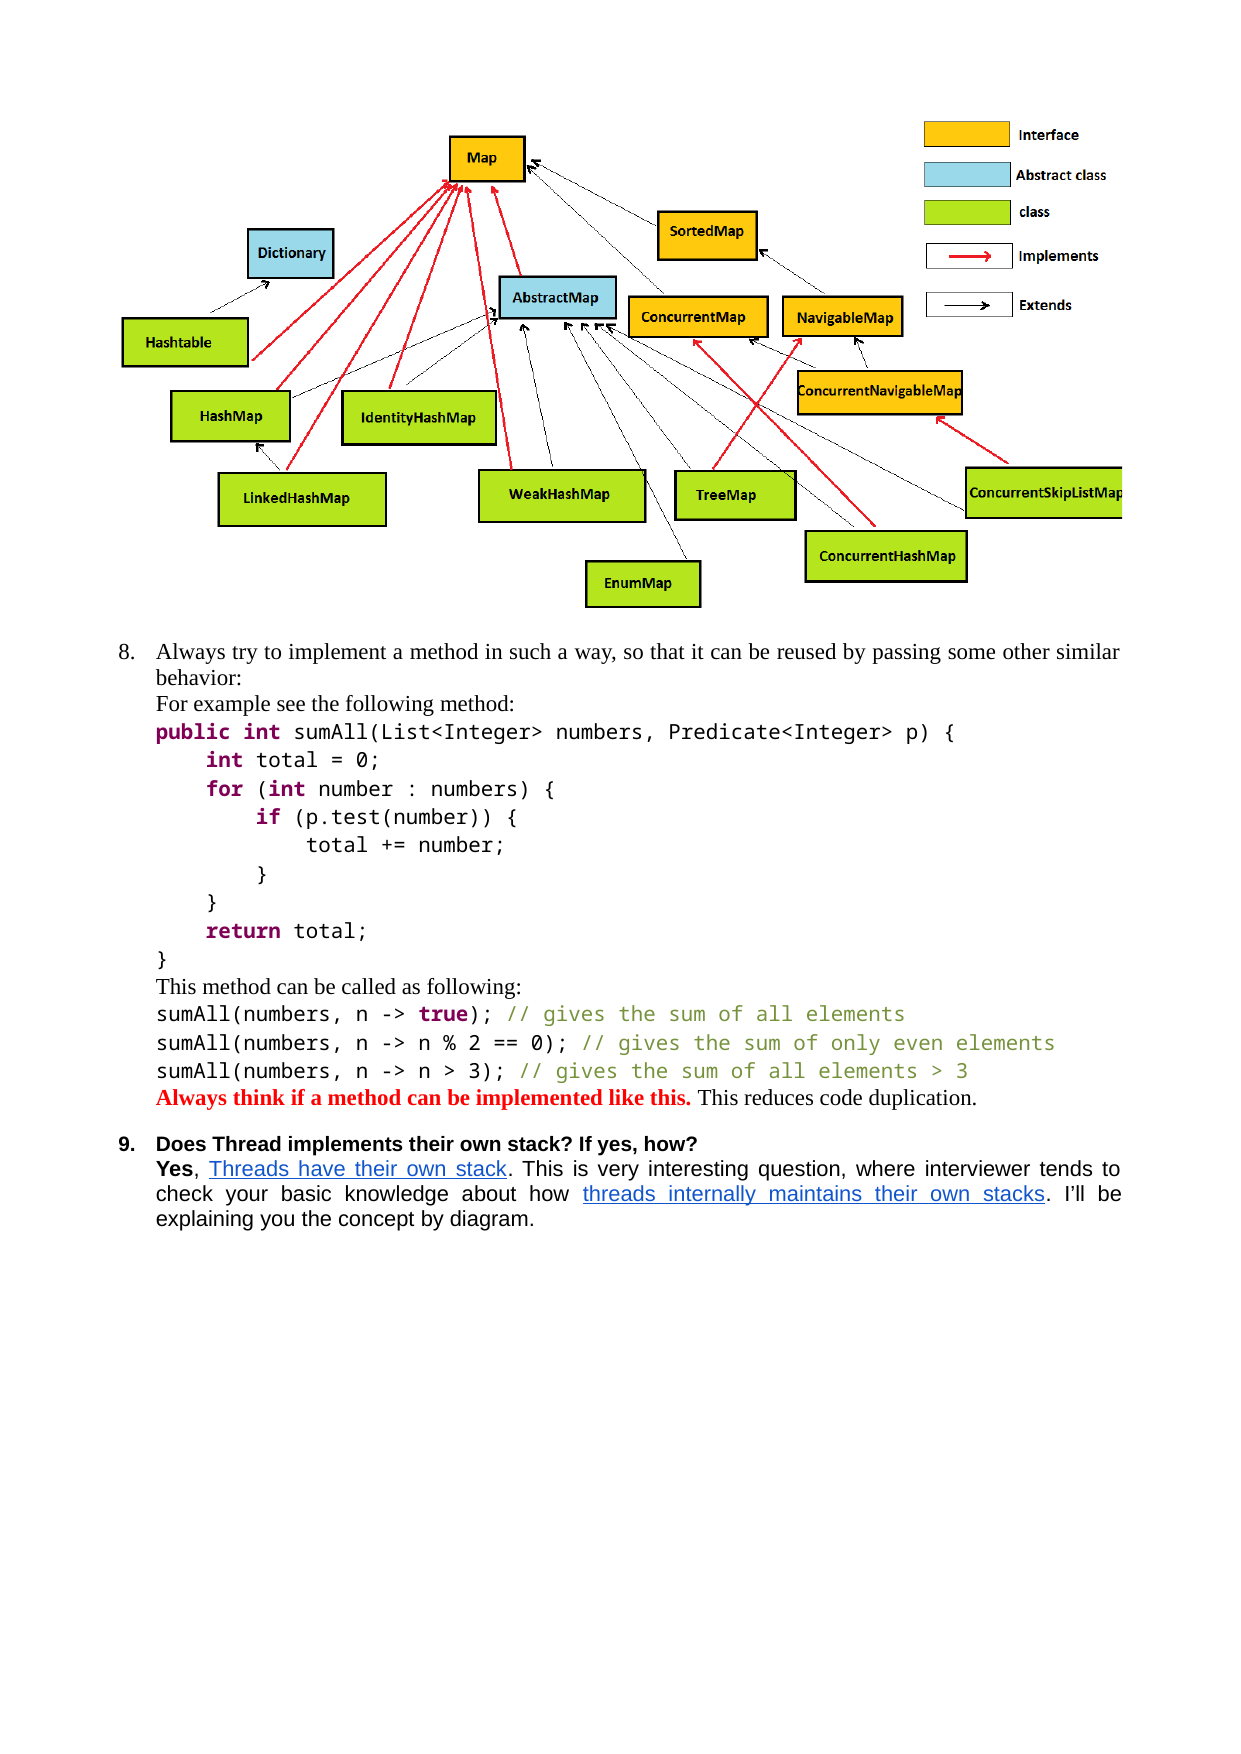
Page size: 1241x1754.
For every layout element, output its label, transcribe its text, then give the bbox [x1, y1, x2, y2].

list sumAll(numbers, n -> n % 2 == 0); // gives the sum of only even elements [118, 1028, 1122, 1056]
list } [118, 859, 1122, 887]
list int total = 0; [118, 745, 1122, 774]
list Does Thread implements their own stack? If yes, how? [118, 1132, 1122, 1156]
list } [118, 887, 1122, 916]
list if (p.test(number)) { [118, 802, 1122, 831]
picture [118, 118, 1123, 614]
list total += number; [118, 831, 1122, 859]
list This method can be called as following: [118, 973, 1122, 999]
list for (int number : numbers) { [118, 774, 1122, 802]
list For example see the following method: [118, 691, 1122, 717]
list Always think if a method can be implemented like this. This reduces code duplication. [118, 1084, 1122, 1111]
list public int sumAll(List<Integer> numbers, Predicate<Integer> p) { [118, 717, 1122, 745]
list return total; [118, 916, 1122, 944]
list Always try to implement a method in such a way, so that it can be reused by passing some other similar behavior: [118, 638, 1122, 691]
list sumAll(numbers, n -> n > 3); // gives the sum of all elements > 3 [118, 1056, 1122, 1084]
list sumAll(numbers, n -> true); // gives the sum of all elements [118, 999, 1122, 1028]
list } [118, 944, 1122, 973]
list Yes, Threads have their own stack. This is very interesting question, where interviewer tends to check your basic knowledge about how threads internally maintains their own stacks. I’ll be explaining you the concept by diagram. [118, 1156, 1122, 1231]
